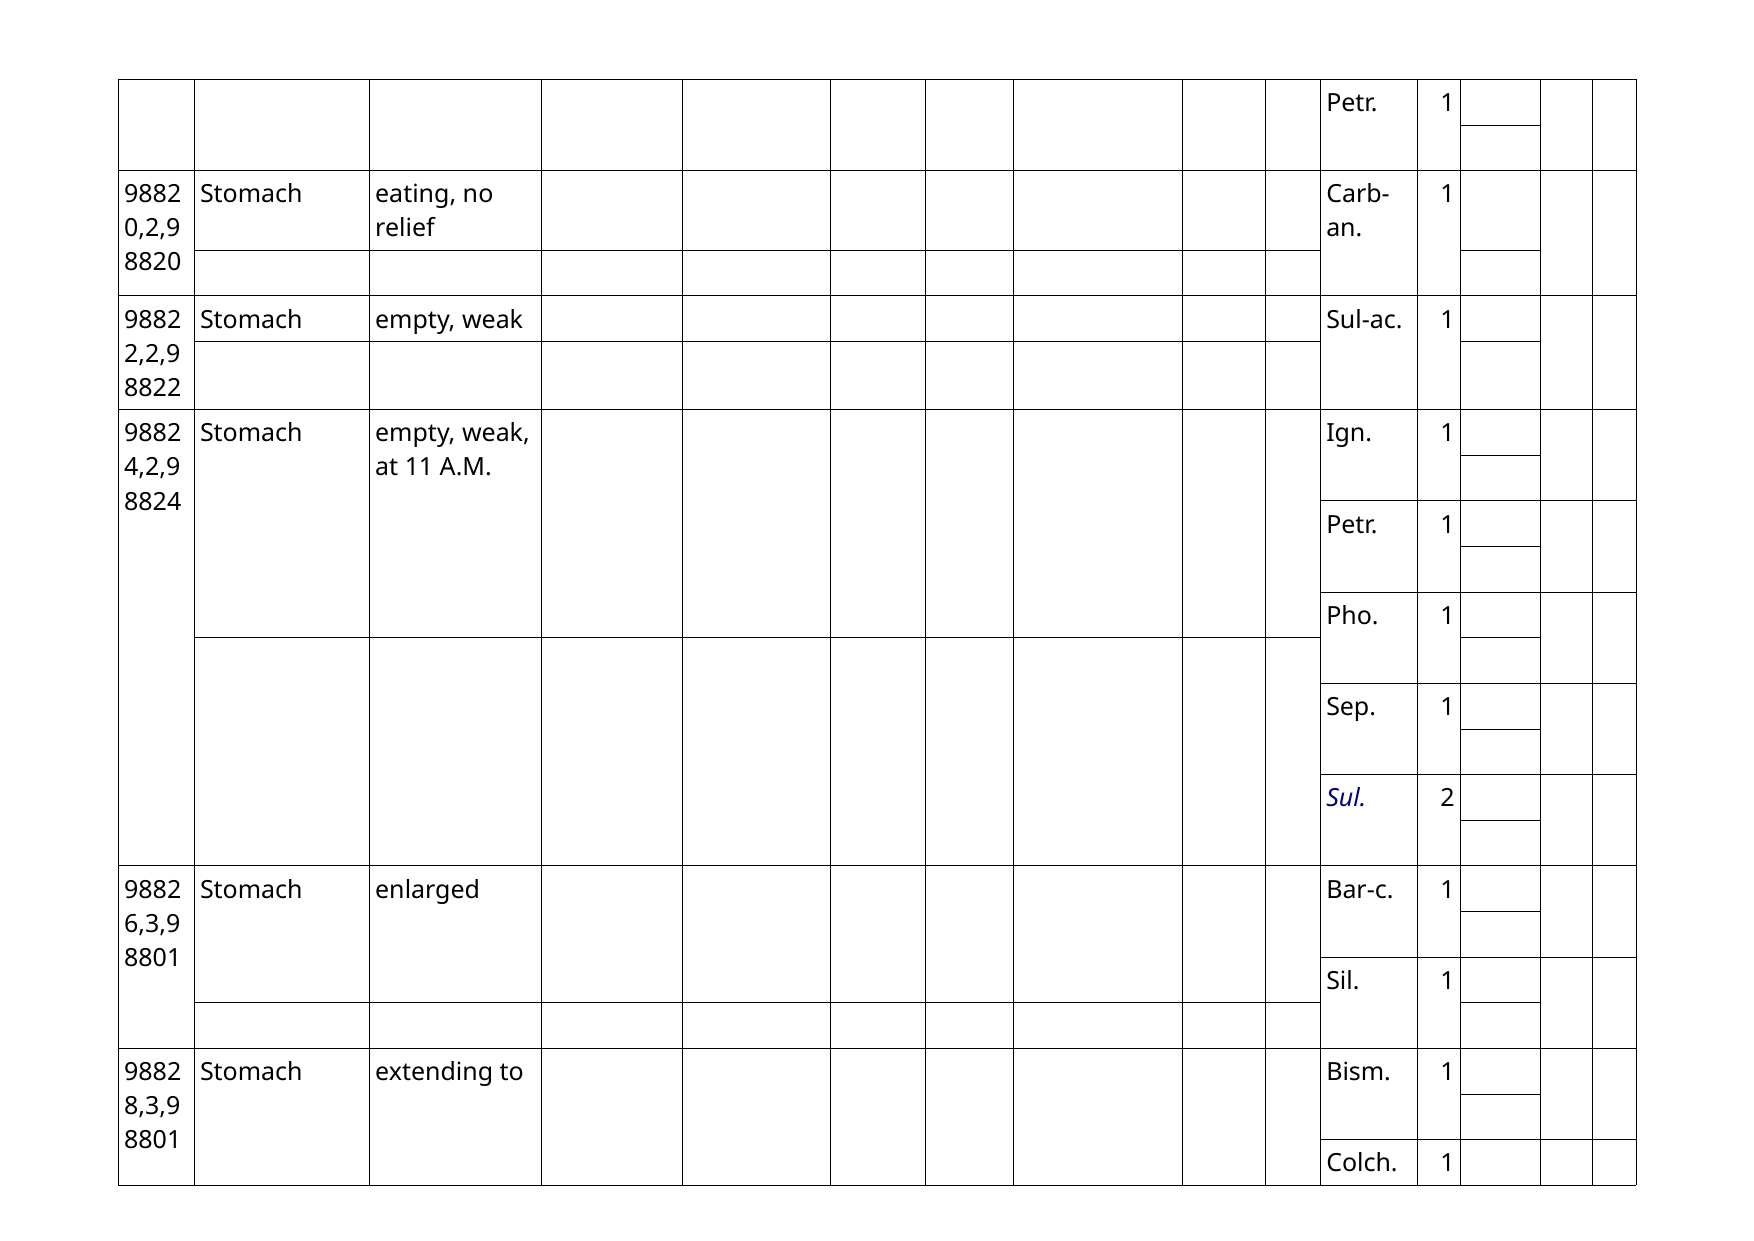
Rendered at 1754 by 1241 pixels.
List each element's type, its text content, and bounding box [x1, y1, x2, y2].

table_cell Bar-c. [1321, 866, 1417, 957]
table_cell [542, 410, 682, 637]
table_cell [1593, 958, 1636, 1048]
table_cell 1 [1418, 1049, 1460, 1139]
table_cell 1 [1418, 296, 1460, 409]
table_cell 1 [1418, 593, 1460, 683]
table_cell 1 [1418, 1140, 1460, 1185]
table_cell [831, 1049, 925, 1185]
table_cell [1461, 638, 1540, 683]
table_cell [831, 1003, 925, 1048]
table_cell 1 [1418, 410, 1460, 500]
table_cell [1461, 912, 1540, 957]
table_cell [1461, 547, 1540, 592]
table_cell [1461, 251, 1540, 295]
table_cell [926, 342, 1013, 409]
table_cell [1183, 866, 1265, 1002]
table_cell [926, 1003, 1013, 1048]
table_cell Pho. [1321, 593, 1417, 683]
table_cell 1 [1418, 958, 1460, 1048]
table_cell [1014, 410, 1182, 637]
table_cell [1461, 342, 1540, 409]
table_cell [1541, 684, 1592, 774]
table_cell [926, 866, 1013, 1002]
table_cell [1593, 171, 1636, 295]
table_cell 1 [1418, 684, 1460, 774]
table_cell [683, 638, 830, 865]
table_cell Bism. [1321, 1049, 1417, 1139]
table_cell [1183, 80, 1265, 170]
table_cell [1183, 1049, 1265, 1185]
table_cell [683, 80, 830, 170]
table_cell Carb-an. [1321, 171, 1417, 295]
table_cell [1266, 638, 1320, 865]
table_cell [1461, 296, 1540, 341]
table_cell [119, 80, 194, 170]
table_cell [1461, 1049, 1540, 1093]
table_cell [1266, 410, 1320, 637]
table_cell [1014, 1049, 1182, 1185]
table_cell [1593, 80, 1636, 170]
table_cell [1593, 410, 1636, 500]
table_cell 98828,3,98801 [119, 1049, 194, 1185]
table_cell [926, 80, 1013, 170]
table_cell [1541, 296, 1592, 409]
table_cell [1461, 410, 1540, 455]
table_cell [1593, 775, 1636, 865]
table_cell [831, 251, 925, 295]
table_cell [1461, 775, 1540, 820]
table_cell Ign. [1321, 410, 1417, 500]
table_cell [1541, 1140, 1592, 1185]
table_cell 1 [1418, 171, 1460, 295]
table_cell Sul-ac. [1321, 296, 1417, 409]
table_cell [542, 1049, 682, 1185]
table_cell [542, 342, 682, 409]
table_cell [195, 342, 369, 409]
table_cell Stomach [195, 410, 369, 637]
table_cell [831, 866, 925, 1002]
table_cell [1014, 251, 1182, 295]
table_cell [926, 410, 1013, 637]
table_cell [1593, 296, 1636, 409]
table_cell [1183, 1003, 1265, 1048]
table_cell Stomach [195, 1049, 369, 1185]
table_cell [1541, 593, 1592, 683]
table_cell Sul. [1321, 775, 1417, 865]
table_cell [683, 1049, 830, 1185]
table_cell [1461, 126, 1540, 170]
table_cell [1183, 410, 1265, 637]
table_cell 1 [1418, 501, 1460, 592]
table_cell [1461, 80, 1540, 124]
table_cell 1 [1418, 80, 1460, 170]
table_cell [542, 296, 682, 341]
table_cell [1461, 593, 1540, 637]
table_cell [1461, 684, 1540, 728]
table_cell [370, 1003, 541, 1048]
table_cell [195, 251, 369, 295]
table_cell [1461, 958, 1540, 1002]
table_cell [542, 866, 682, 1002]
table_cell [370, 80, 541, 170]
table_cell [1183, 251, 1265, 295]
table_cell [1461, 171, 1540, 250]
table_cell [1541, 958, 1592, 1048]
table_cell [1593, 1140, 1636, 1185]
table_cell [1014, 342, 1182, 409]
table_cell [831, 410, 925, 637]
table_cell [683, 866, 830, 1002]
table_cell [831, 296, 925, 341]
table_cell [1461, 1003, 1540, 1048]
table_cell [1266, 251, 1320, 295]
table_cell [1266, 171, 1320, 250]
table_cell [1541, 866, 1592, 957]
table_cell Sep. [1321, 684, 1417, 774]
table_cell [1183, 342, 1265, 409]
table_cell [683, 342, 830, 409]
table_cell empty, weak [370, 296, 541, 341]
table_cell [1266, 1049, 1320, 1185]
table_cell [1266, 866, 1320, 1002]
table_cell [926, 1049, 1013, 1185]
table_cell 2 [1418, 775, 1460, 865]
table_cell [1593, 1049, 1636, 1139]
table_cell [1461, 1140, 1540, 1185]
table_cell eating, no relief [370, 171, 541, 250]
table_cell [1461, 1095, 1540, 1139]
table_cell [1014, 80, 1182, 170]
table_cell [831, 342, 925, 409]
table_cell [1541, 1049, 1592, 1139]
table_cell [831, 171, 925, 250]
table_cell [1461, 821, 1540, 865]
table_cell [1266, 80, 1320, 170]
table_cell [683, 1003, 830, 1048]
table_cell [831, 638, 925, 865]
table_cell 98822,2,98822 [119, 296, 194, 409]
table_cell [1014, 171, 1182, 250]
table_cell 1 [1418, 866, 1460, 957]
table_cell empty, weak, at 11 A.M. [370, 410, 541, 637]
table_cell [926, 296, 1013, 341]
table_cell [926, 638, 1013, 865]
table_cell [683, 296, 830, 341]
table_cell [542, 171, 682, 250]
table_cell [926, 171, 1013, 250]
table_cell [683, 251, 830, 295]
table_cell [195, 638, 369, 865]
table_cell [1593, 501, 1636, 592]
table_cell Stomach [195, 171, 369, 250]
table_cell [1541, 501, 1592, 592]
table_cell enlarged [370, 866, 541, 1002]
table_cell [1461, 866, 1540, 911]
table_cell [1461, 456, 1540, 500]
table_cell 98820,2,98820 [119, 171, 194, 295]
table_cell Petr. [1321, 501, 1417, 592]
table_cell [542, 80, 682, 170]
table_cell [542, 1003, 682, 1048]
table_cell [683, 410, 830, 637]
table_cell Sil. [1321, 958, 1417, 1048]
table_cell [542, 251, 682, 295]
table_cell Colch. [1321, 1140, 1417, 1185]
table_cell [1266, 342, 1320, 409]
table_cell [1593, 684, 1636, 774]
table_cell [1541, 171, 1592, 295]
table_cell extending to [370, 1049, 541, 1185]
table_cell [1266, 296, 1320, 341]
table_cell [1014, 638, 1182, 865]
table_cell [195, 1003, 369, 1048]
table_cell 98824,2,98824 [119, 410, 194, 865]
table_cell [1461, 501, 1540, 546]
table_cell [1266, 1003, 1320, 1048]
table_cell 98826,3,98801 [119, 866, 194, 1048]
table_cell [370, 251, 541, 295]
table_cell [1183, 296, 1265, 341]
table_cell Stomach [195, 296, 369, 341]
table_cell [1461, 730, 1540, 774]
table_cell [1014, 866, 1182, 1002]
table_cell [542, 638, 682, 865]
table_cell [1541, 80, 1592, 170]
table_cell [1183, 171, 1265, 250]
table_cell [370, 638, 541, 865]
table_cell [1183, 638, 1265, 865]
table_cell [1541, 410, 1592, 500]
table_cell [1014, 1003, 1182, 1048]
table_cell [195, 80, 369, 170]
table_cell [683, 171, 830, 250]
table_cell [1541, 775, 1592, 865]
table_cell [1593, 593, 1636, 683]
table_cell [1014, 296, 1182, 341]
table_cell [926, 251, 1013, 295]
table_cell [370, 342, 541, 409]
table_cell [831, 80, 925, 170]
table_cell Petr. [1321, 80, 1417, 170]
table_cell Stomach [195, 866, 369, 1002]
table_cell [1593, 866, 1636, 957]
